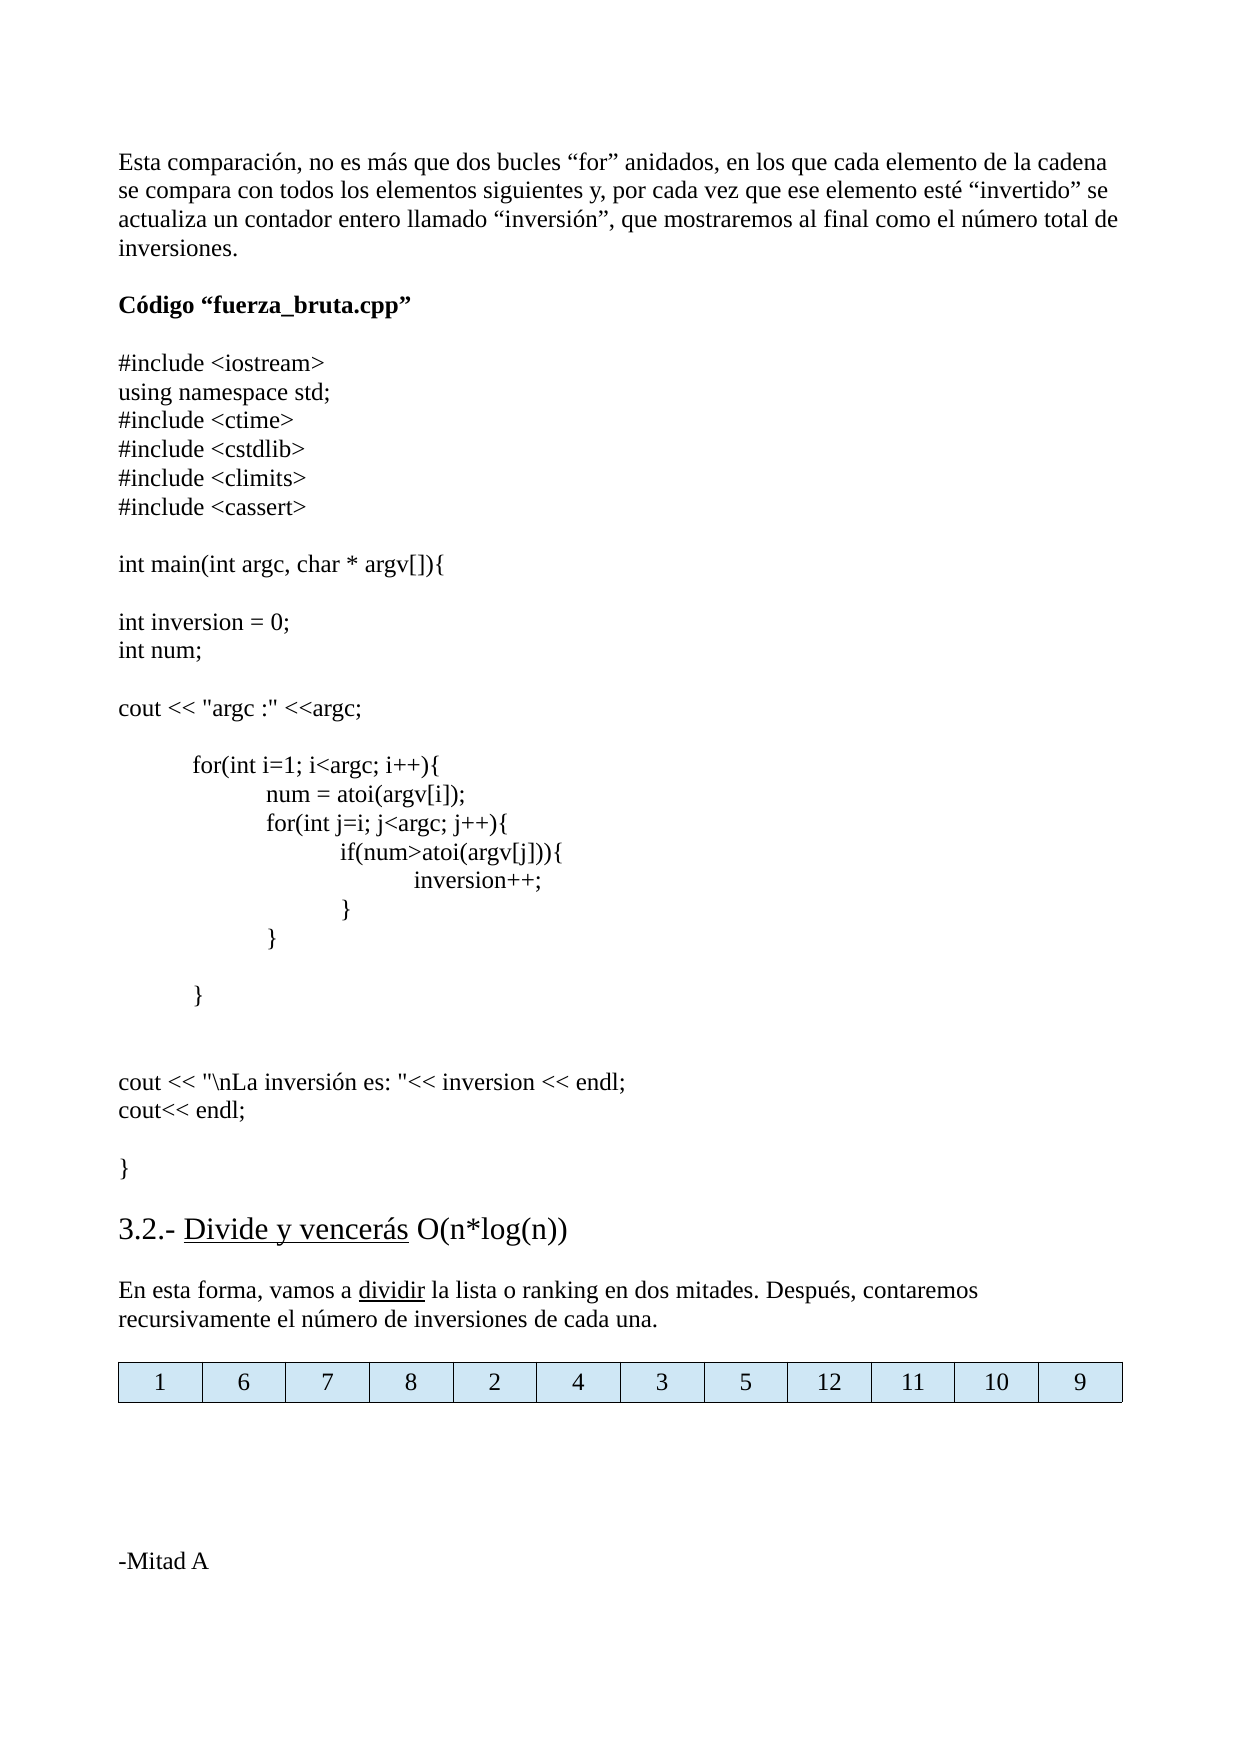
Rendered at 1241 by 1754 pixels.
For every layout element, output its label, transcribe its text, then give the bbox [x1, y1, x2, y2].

table_header 11 [872, 1363, 954, 1402]
text #include <iostream> [118, 348, 1122, 377]
text int num; [118, 636, 1122, 664]
text #include <ctime> [118, 406, 1122, 434]
table_header 4 [537, 1363, 620, 1402]
text num = atoi(argv[i]); [118, 779, 1122, 808]
text int main(int argc, char * argv[]){ [118, 549, 1122, 578]
table_header 1 [119, 1363, 202, 1402]
text } [118, 981, 1122, 1009]
text #include <cstdlib> [118, 434, 1122, 463]
table_header 3 [621, 1363, 704, 1402]
text #include <cassert> [118, 492, 1122, 521]
table_header 6 [203, 1363, 285, 1402]
text } [118, 923, 1122, 952]
text cout<< endl; [118, 1096, 1122, 1124]
text cout << "\nLa inversión es: "<< inversion << endl; [118, 1067, 1122, 1096]
text for(int i=1; i<argc; i++){ [118, 751, 1122, 779]
text Código “fuerza_bruta.cpp” [118, 291, 1122, 319]
text for(int j=i; j<argc; j++){ [118, 808, 1122, 837]
table_header 5 [705, 1363, 787, 1402]
table_header 2 [454, 1363, 536, 1402]
table_header 10 [955, 1363, 1038, 1402]
text 3.2.- Divide y vencerás O(n*log(n)) [118, 1211, 1122, 1247]
table_header 9 [1039, 1363, 1122, 1402]
text cout << "argc :" <<argc; [118, 693, 1122, 722]
text #include <climits> [118, 463, 1122, 492]
text if(num>atoi(argv[j])){ [118, 837, 1122, 866]
text int inversion = 0; [118, 607, 1122, 636]
text } [118, 894, 1122, 923]
text En esta forma, vamos a dividir la lista o ranking en dos mitades. Después, contaremos recursivamente el número de inversiones de cada una. [118, 1275, 1122, 1333]
text using namespace std; [118, 377, 1122, 406]
text } [118, 1153, 1122, 1182]
table_header 7 [286, 1363, 369, 1402]
text -Mitad A [118, 1546, 1122, 1574]
text inversion++; [118, 866, 1122, 894]
text Esta comparación, no es más que dos bucles “for” anidados, en los que cada elemento de la cadena se compara con todos los elementos siguientes y, por cada vez que ese elemento esté “invertido” se actualiza un contador entero llamado “inversión”, que mostraremos al final como el número total de inversiones. [118, 147, 1122, 262]
table_header 8 [370, 1363, 453, 1402]
table_header 12 [788, 1363, 871, 1402]
